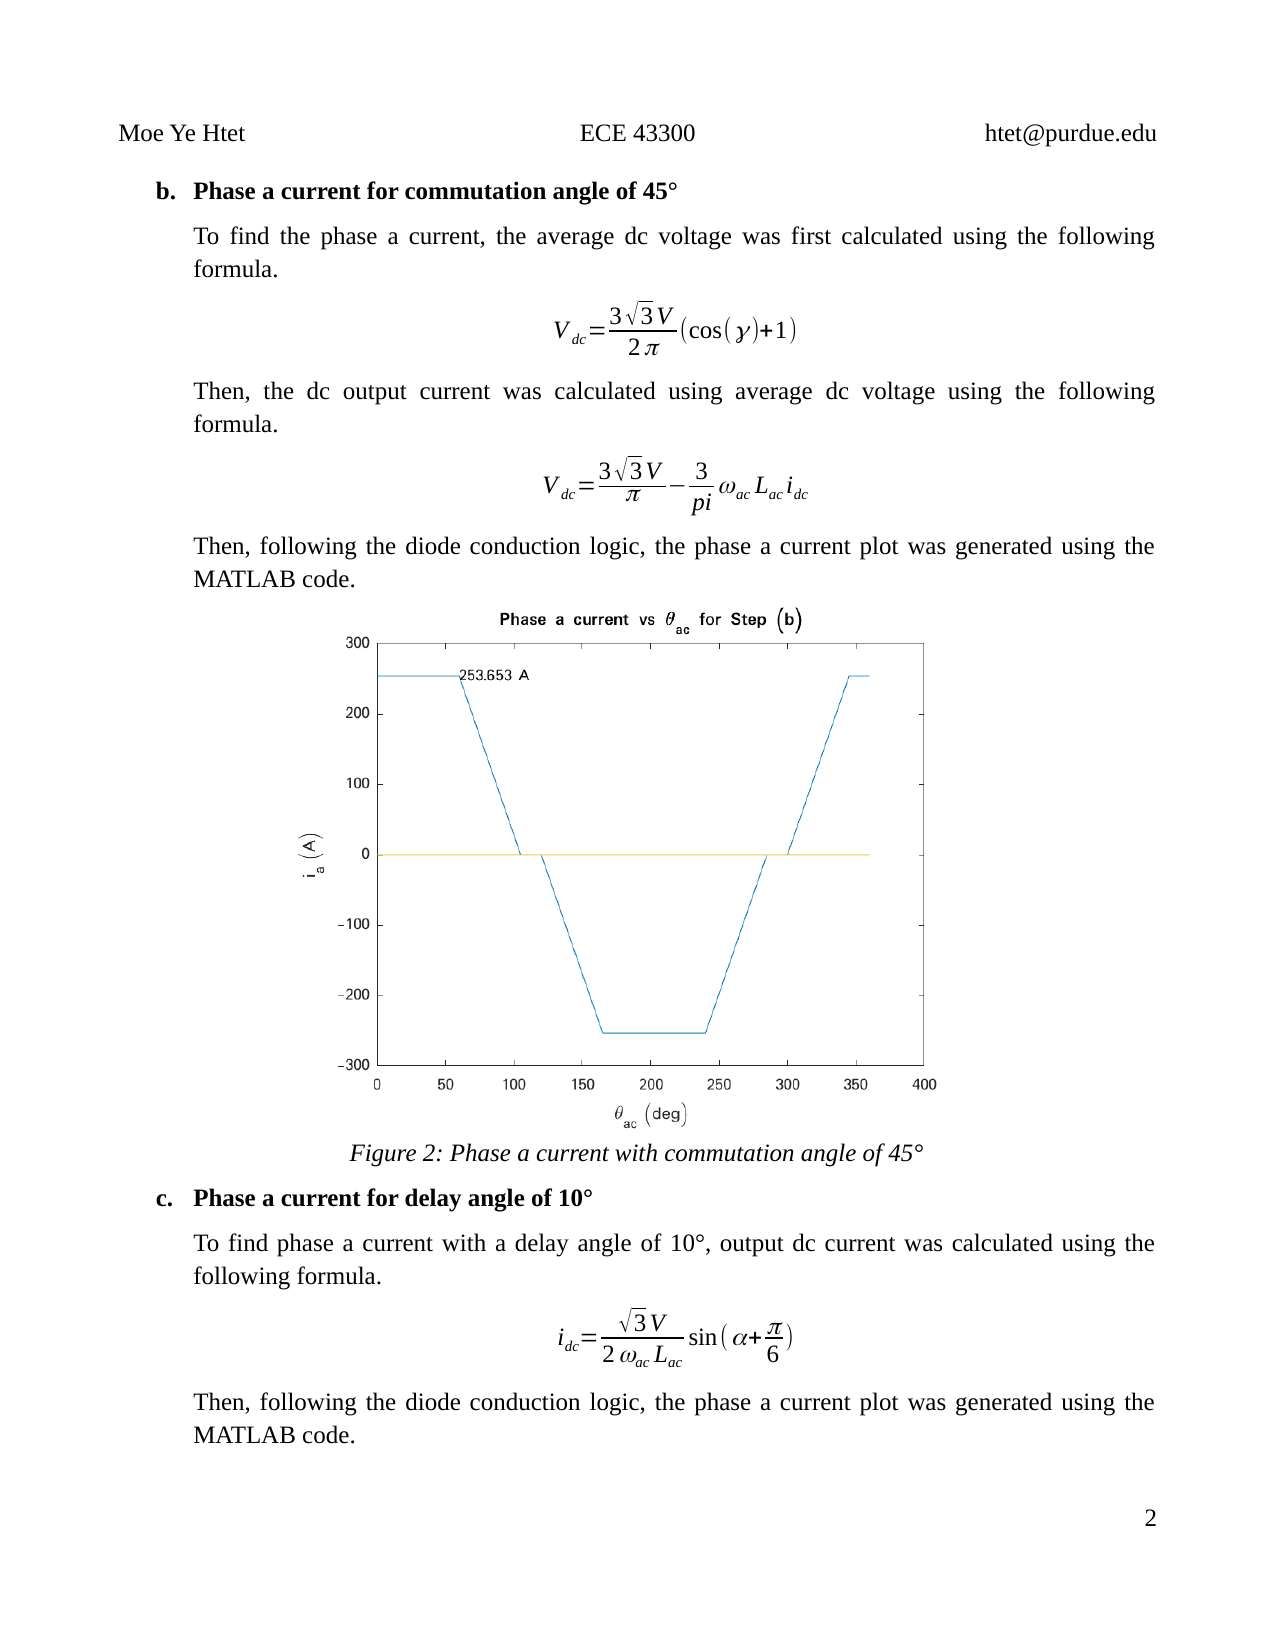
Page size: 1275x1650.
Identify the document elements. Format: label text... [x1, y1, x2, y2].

list Then, the dc output current was calculated using average dc voltage using the following formula. [156, 376, 1157, 438]
picture [285, 603, 991, 1135]
list Then, following the diode conduction logic, the phase a current plot was generated using the MATLAB code. [156, 1387, 1157, 1449]
list To find phase a current with a delay angle of 10°, output dc current was calculated using the following formula. [156, 1228, 1157, 1290]
list Phase a current for commutation angle of 45° [156, 176, 1157, 205]
list Phase a current for delay angle of 10° [156, 1183, 1157, 1212]
text Figure 2: Phase a current with commutation angle of 45° [118, 609, 1157, 1167]
list Then, following the diode conduction logic, the phase a current plot was generated using the MATLAB code. [156, 531, 1157, 593]
list To find the phase a current, the average dc voltage was first calculated using the following formula. [156, 221, 1157, 283]
